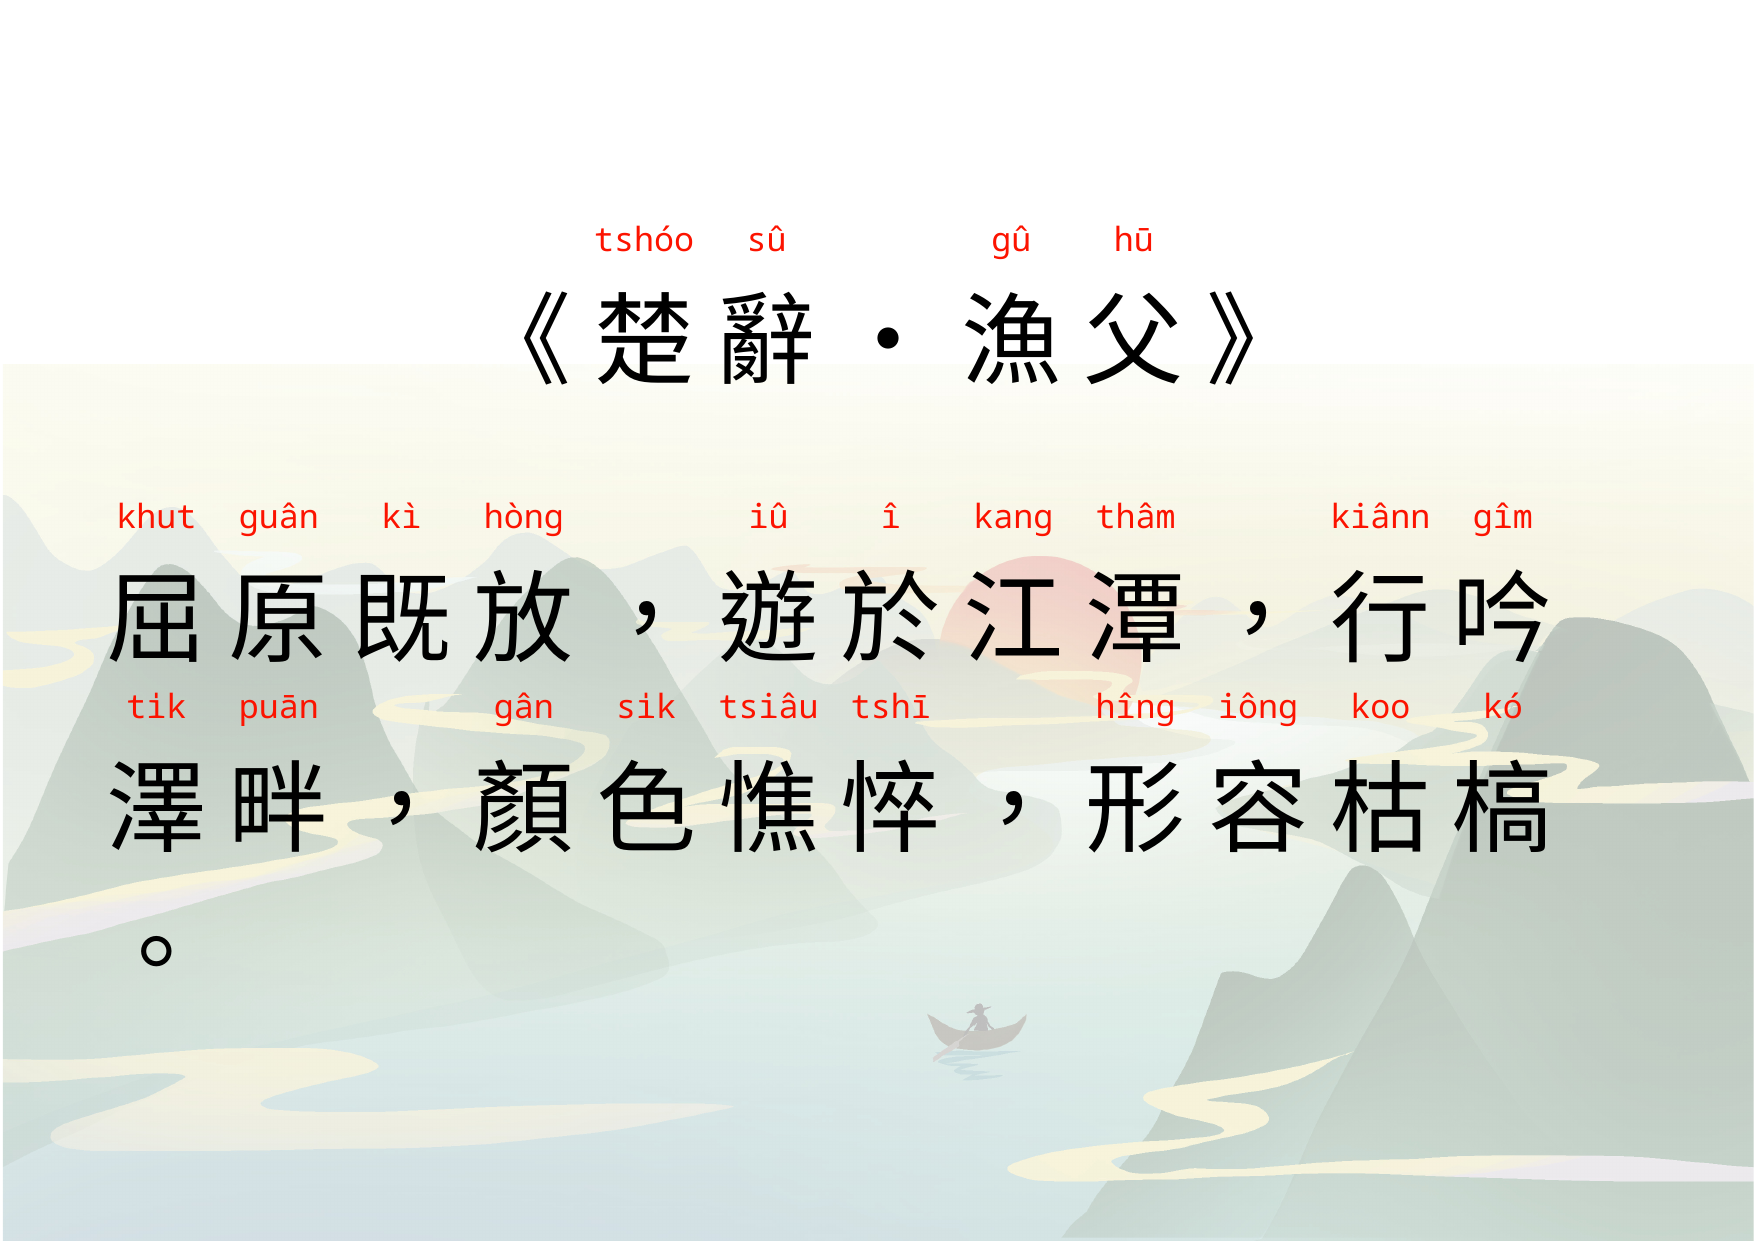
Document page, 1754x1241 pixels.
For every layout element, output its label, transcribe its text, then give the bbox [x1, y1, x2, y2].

title 《 楚tshóo 辭sû ・ 漁gû 父hū 》 [106, 215, 1671, 364]
picture [626, 364, 640, 374]
picture [2, 364, 1754, 1241]
